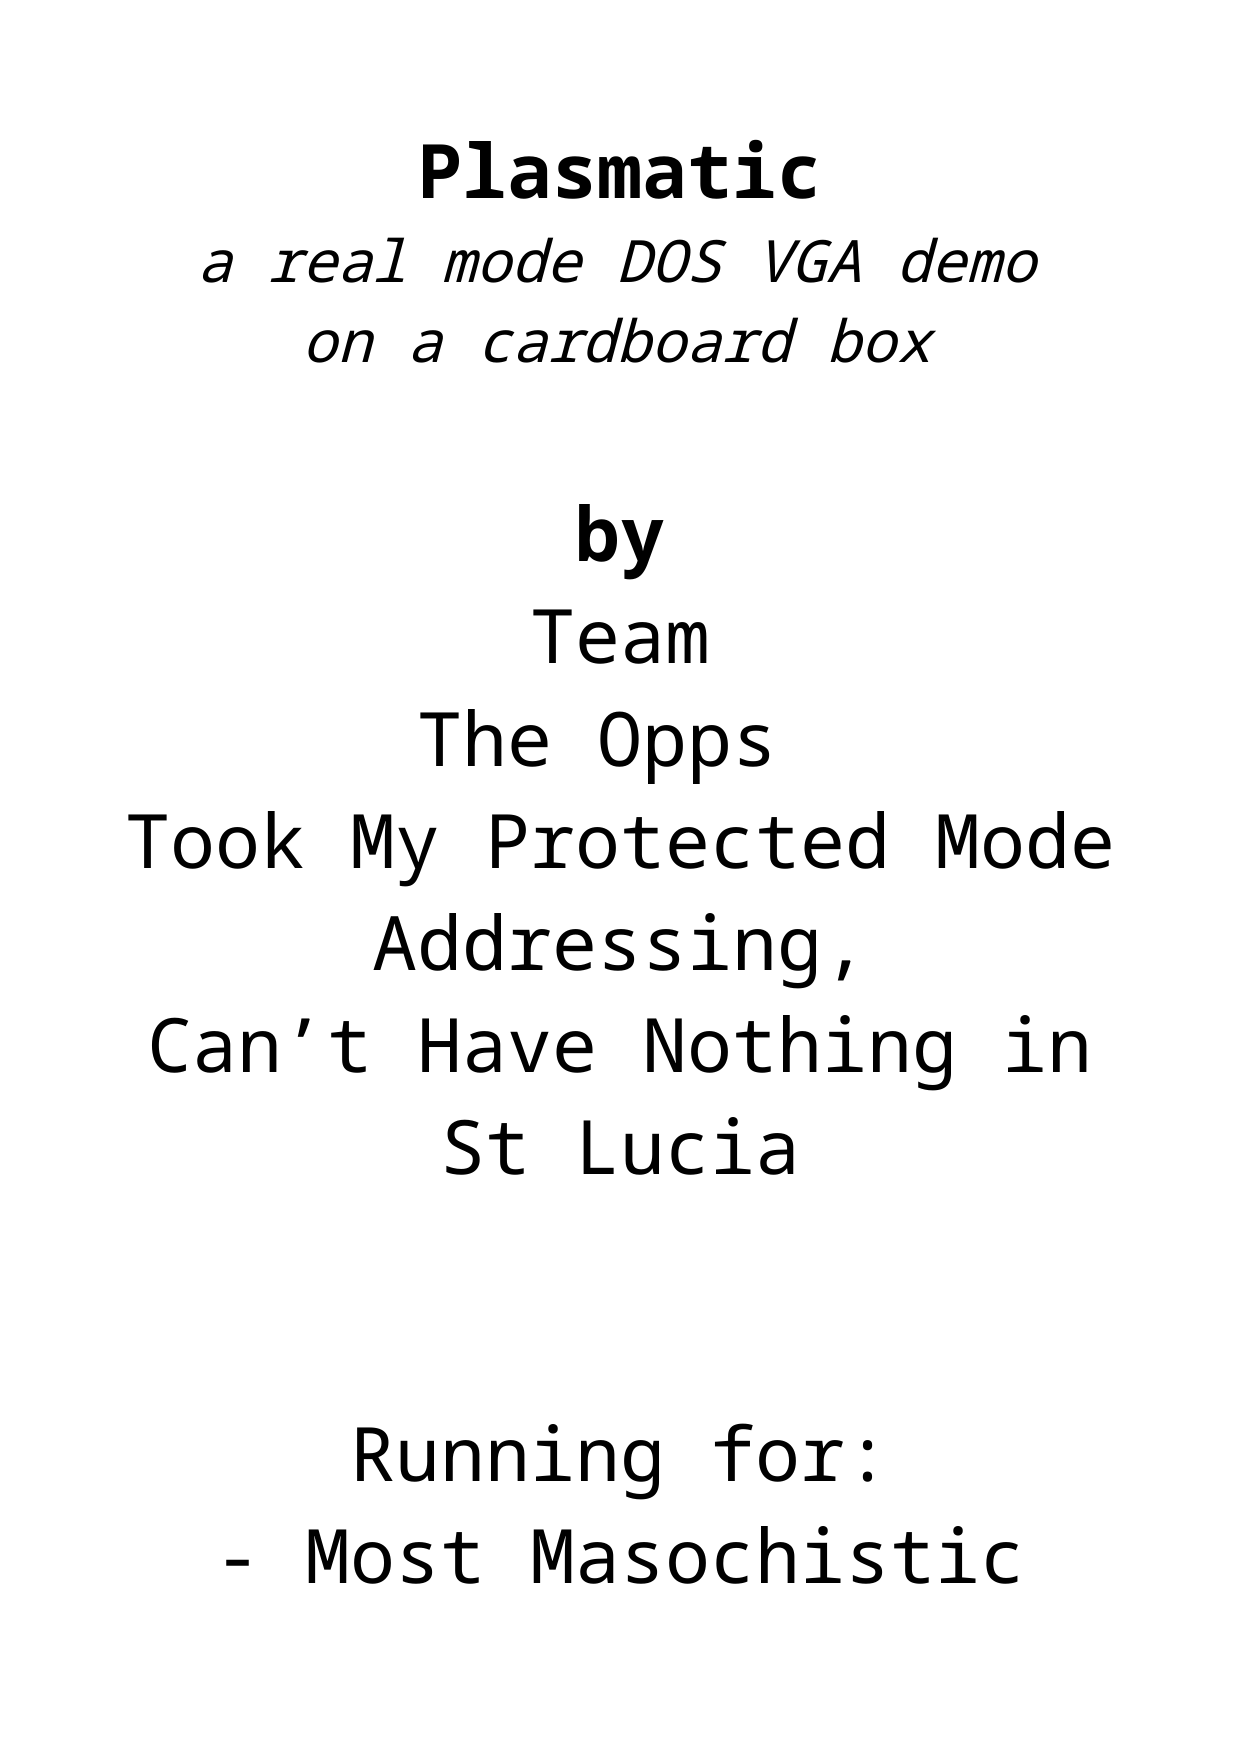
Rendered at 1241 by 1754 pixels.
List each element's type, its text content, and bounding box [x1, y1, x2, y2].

text on a cardboard box [118, 300, 1122, 379]
text The Opps [118, 686, 1122, 788]
text Can’t Have Nothing in St Lucia [118, 992, 1122, 1197]
text a real mode DOS VGA demo [118, 220, 1122, 300]
text - Most Masochistic [118, 1503, 1122, 1606]
text Running for: [118, 1401, 1122, 1503]
text Plasmatic [118, 118, 1122, 220]
text Took My Protected Mode Addressing, [118, 788, 1122, 992]
text by [118, 481, 1122, 584]
text Team [118, 584, 1122, 686]
